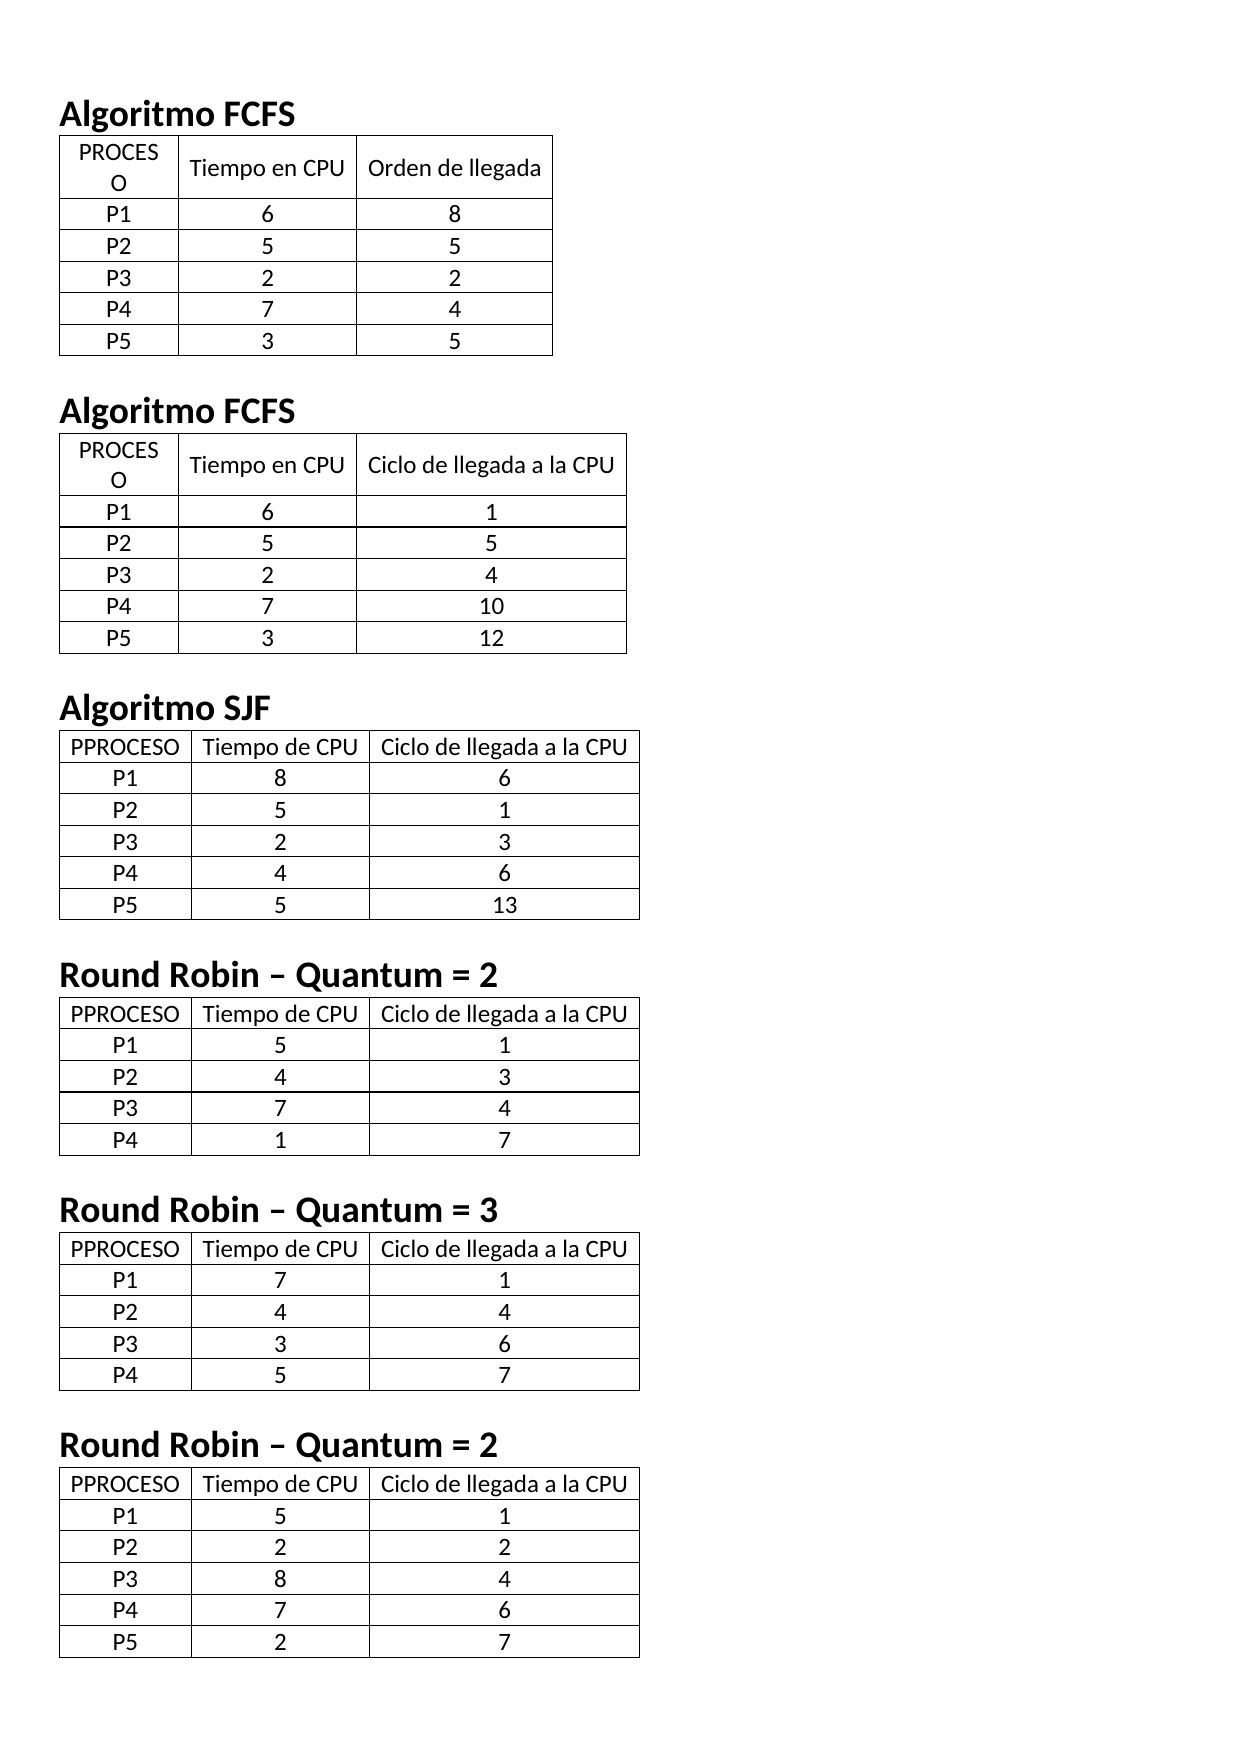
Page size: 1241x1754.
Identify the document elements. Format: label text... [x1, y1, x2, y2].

table_cell P1 [60, 1500, 191, 1530]
text Algoritmo FCFS [59, 387, 1181, 433]
table_cell 3 [179, 325, 356, 355]
table_cell 1 [370, 1029, 639, 1060]
table_cell P2 [60, 1531, 191, 1562]
table_header PPROCESO [60, 1468, 191, 1499]
table_cell 1 [192, 1124, 369, 1154]
table_cell P3 [60, 1328, 191, 1358]
table_cell 12 [357, 622, 626, 653]
table_cell 3 [192, 1328, 369, 1358]
table_cell 5 [192, 1359, 369, 1390]
text Round Robin – Quantum = 3 [59, 1186, 1181, 1232]
table_cell P4 [60, 1359, 191, 1390]
table_header Tiempo de CPU [192, 1468, 369, 1499]
table_cell 8 [192, 763, 369, 793]
table_cell 3 [370, 1061, 639, 1091]
table_cell 1 [357, 496, 626, 526]
table_cell 4 [192, 1061, 369, 1091]
table_cell 8 [192, 1563, 369, 1593]
table_header Tiempo en CPU [179, 434, 356, 495]
table_cell 5 [192, 1500, 369, 1530]
table_cell 2 [179, 559, 356, 589]
table_header PPROCESO [60, 731, 191, 762]
table_cell P3 [60, 1093, 191, 1123]
table_cell P5 [60, 889, 191, 919]
table_header Tiempo de CPU [192, 998, 369, 1028]
table_header PPROCESO [60, 1233, 191, 1263]
table_header Ciclo de llegada a la CPU [357, 434, 626, 495]
table_cell P4 [60, 1595, 191, 1625]
table_cell 4 [370, 1563, 639, 1593]
table_header Ciclo de llegada a la CPU [370, 1468, 639, 1499]
table_cell P4 [60, 1124, 191, 1154]
table_cell P4 [60, 591, 178, 621]
table_cell 2 [357, 262, 552, 292]
table_header PROCESO [60, 136, 178, 197]
table_cell P3 [60, 262, 178, 292]
text Round Robin – Quantum = 2 [59, 1421, 1181, 1467]
table_cell P5 [60, 1626, 191, 1657]
table_cell 4 [370, 1296, 639, 1327]
table_cell 5 [192, 1029, 369, 1060]
table_cell 5 [192, 889, 369, 919]
table_cell 1 [370, 1265, 639, 1295]
table_cell 2 [192, 826, 369, 856]
table_cell P5 [60, 622, 178, 653]
table_cell 7 [370, 1626, 639, 1657]
table_cell 13 [370, 889, 639, 919]
table_cell 2 [192, 1626, 369, 1657]
table_header Orden de llegada [357, 136, 552, 197]
table_cell 6 [179, 199, 356, 229]
table_cell 1 [370, 1500, 639, 1530]
text Round Robin – Quantum = 2 [59, 951, 1181, 997]
table_header PPROCESO [60, 998, 191, 1028]
table_cell 6 [370, 1328, 639, 1358]
table_cell 7 [370, 1359, 639, 1390]
table_cell 4 [370, 1093, 639, 1123]
table_cell P1 [60, 763, 191, 793]
table_cell 7 [192, 1265, 369, 1295]
table_cell P3 [60, 1563, 191, 1593]
table_cell P5 [60, 325, 178, 355]
table_cell 1 [370, 794, 639, 825]
table_cell P3 [60, 559, 178, 589]
table_cell 2 [192, 1531, 369, 1562]
table_cell P2 [60, 794, 191, 825]
table_header Tiempo de CPU [192, 731, 369, 762]
table_cell 4 [357, 293, 552, 324]
table_cell P2 [60, 1296, 191, 1327]
table_cell P1 [60, 1265, 191, 1295]
text Algoritmo FCFS [59, 89, 1181, 135]
table_header Tiempo de CPU [192, 1233, 369, 1263]
table_cell P1 [60, 496, 178, 526]
table_cell 7 [192, 1595, 369, 1625]
table_cell 6 [370, 763, 639, 793]
table_cell 3 [179, 622, 356, 653]
table_cell P1 [60, 1029, 191, 1060]
table_header Ciclo de llegada a la CPU [370, 998, 639, 1028]
table_cell P1 [60, 199, 178, 229]
table_cell P4 [60, 857, 191, 888]
table_cell 4 [357, 559, 626, 589]
table_cell 5 [192, 794, 369, 825]
table_cell 7 [179, 293, 356, 324]
table_cell 4 [192, 857, 369, 888]
table_cell P2 [60, 528, 178, 558]
table_cell 7 [192, 1093, 369, 1123]
text Algoritmo SJF [59, 684, 1181, 730]
table_cell P2 [60, 1061, 191, 1091]
table_cell 5 [357, 325, 552, 355]
table_header PROCESO [60, 434, 178, 495]
table_cell P3 [60, 826, 191, 856]
table_cell P4 [60, 293, 178, 324]
table_cell 3 [370, 826, 639, 856]
table_header Ciclo de llegada a la CPU [370, 1233, 639, 1263]
table_cell 8 [357, 199, 552, 229]
table_cell 10 [357, 591, 626, 621]
table_header Tiempo en CPU [179, 136, 356, 197]
table_cell 4 [192, 1296, 369, 1327]
table_cell 5 [357, 230, 552, 261]
table_cell 7 [370, 1124, 639, 1154]
table_cell 5 [179, 528, 356, 558]
table_cell 5 [179, 230, 356, 261]
table_cell 2 [370, 1531, 639, 1562]
table_cell 6 [370, 1595, 639, 1625]
table_cell 7 [179, 591, 356, 621]
table_cell 2 [179, 262, 356, 292]
table_cell 6 [370, 857, 639, 888]
table_header Ciclo de llegada a la CPU [370, 731, 639, 762]
table_cell 6 [179, 496, 356, 526]
table_cell 5 [357, 528, 626, 558]
table_cell P2 [60, 230, 178, 261]
